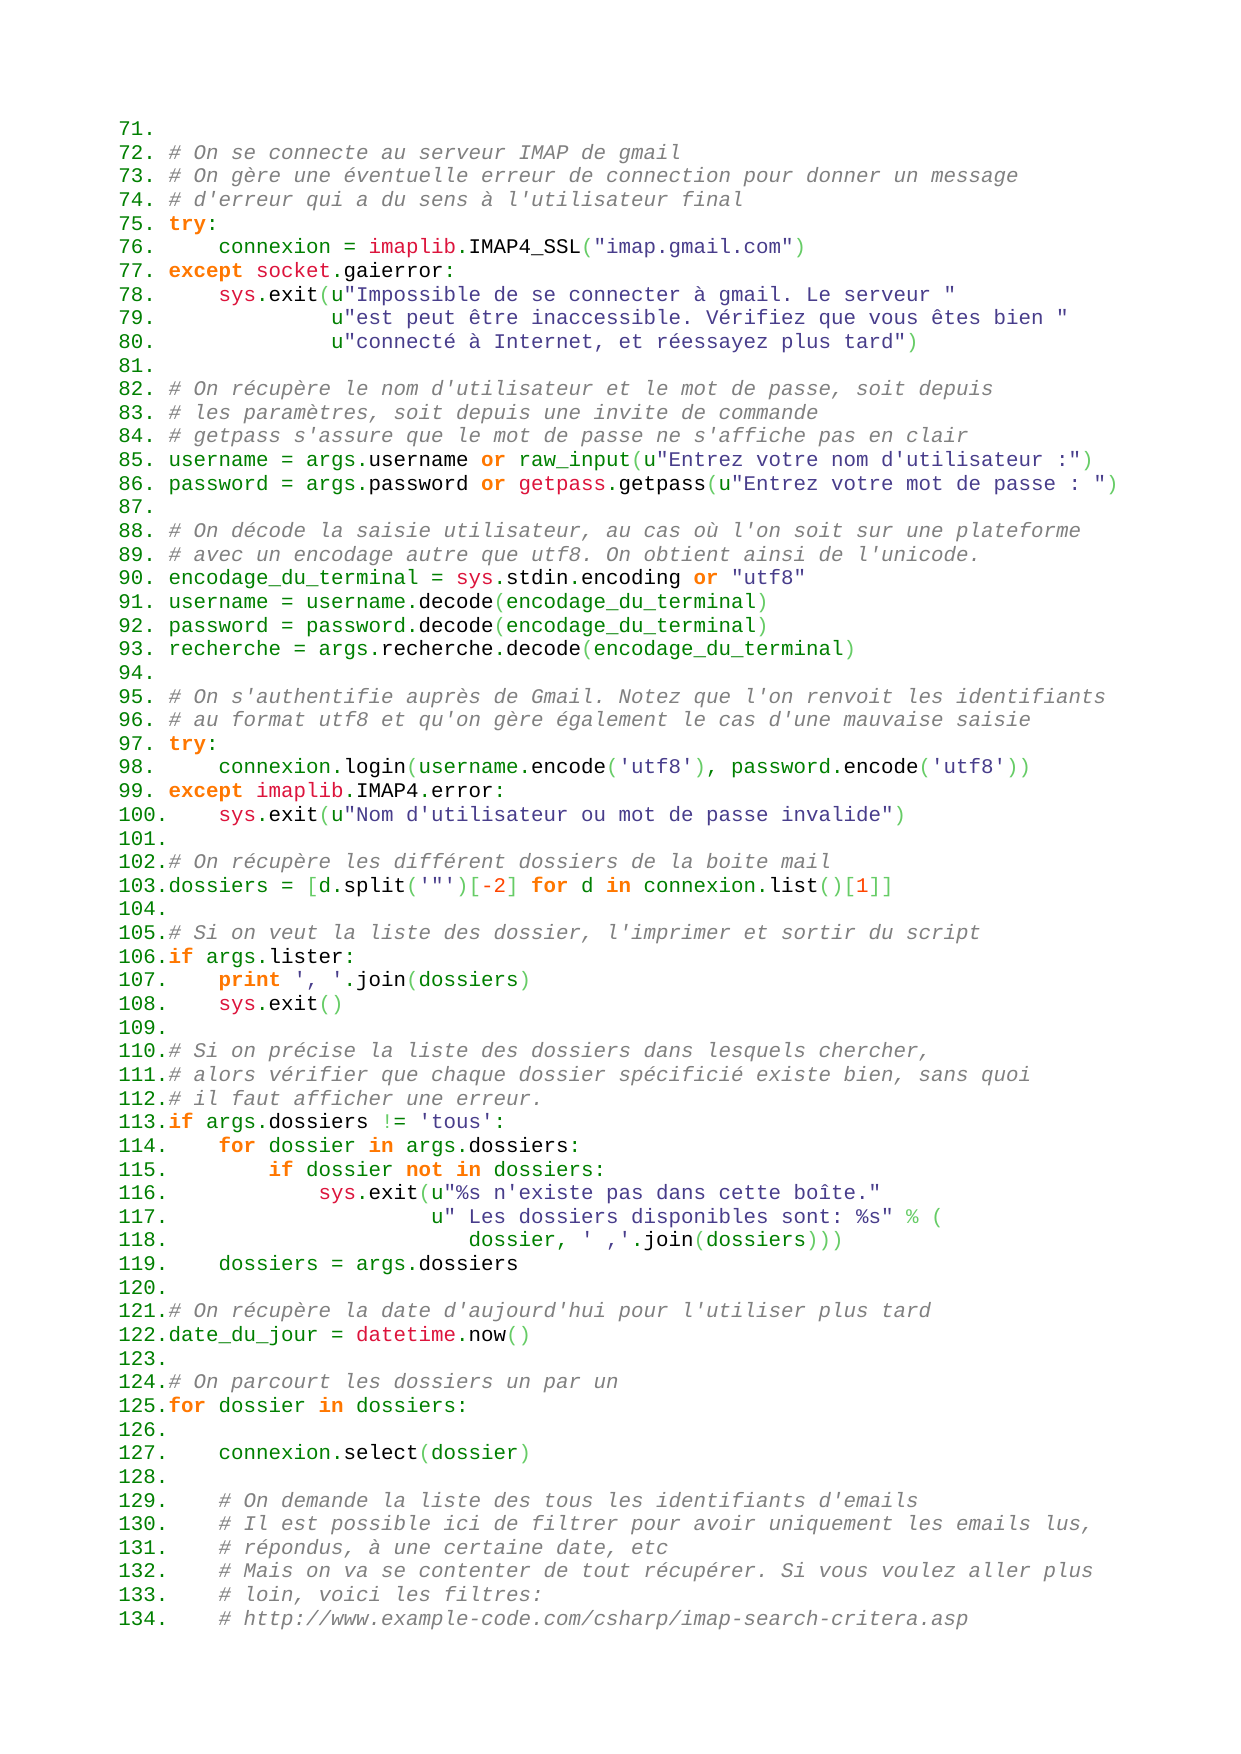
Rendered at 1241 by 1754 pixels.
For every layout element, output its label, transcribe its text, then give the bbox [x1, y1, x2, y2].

list # On gère une éventuelle erreur de connection pour donner un message [118, 165, 1122, 189]
list # On se connecte au serveur IMAP de gmail [118, 142, 1122, 165]
list for dossier in args.dossiers: [118, 1135, 1122, 1158]
list # On s'authentifie auprès de Gmail. Notez que l'on renvoit les identifiants [118, 686, 1122, 709]
list connexion = imaplib.IMAP4_SSL("imap.gmail.com") [118, 236, 1122, 260]
list password = args.password or getpass.getpass(u"Entrez votre mot de passe : ") [118, 473, 1122, 496]
list # Mais on va se contenter de tout récupérer. Si vous voulez aller plus [118, 1561, 1122, 1584]
list if args.dossiers != 'tous': [118, 1111, 1122, 1135]
list sys.exit() [118, 993, 1122, 1017]
list u"est peut être inaccessible. Vérifiez que vous êtes bien " [118, 307, 1122, 331]
list # On demande la liste des tous les identifiants d'emails [118, 1489, 1122, 1513]
list # On récupère le nom d'utilisateur et le mot de passe, soit depuis [118, 378, 1122, 402]
list # alors vérifier que chaque dossier spécificié existe bien, sans quoi [118, 1064, 1122, 1088]
list # répondus, à une certaine date, etc [118, 1537, 1122, 1561]
list sys.exit(u"%s n'existe pas dans cette boîte." [118, 1182, 1122, 1206]
list # les paramètres, soit depuis une invite de commande [118, 402, 1122, 426]
list except imaplib.IMAP4.error: [118, 780, 1122, 804]
list username = username.decode(encodage_du_terminal) [118, 591, 1122, 615]
list # Il est possible ici de filtrer pour avoir uniquement les emails lus, [118, 1513, 1122, 1537]
list dossiers = [d.split('"')[-2] for d in connexion.list()[1]] [118, 875, 1122, 898]
list # On parcourt les dossiers un par un [118, 1371, 1122, 1395]
list try: [118, 733, 1122, 757]
list dossiers = args.dossiers [118, 1253, 1122, 1277]
list sys.exit(u"Nom d'utilisateur ou mot de passe invalide") [118, 804, 1122, 827]
list encodage_du_terminal = sys.stdin.encoding or "utf8" [118, 567, 1122, 591]
list except socket.gaierror: [118, 260, 1122, 284]
list # http://www.example-code.com/csharp/imap-search-critera.asp [118, 1608, 1122, 1631]
list connexion.login(username.encode('utf8'), password.encode('utf8')) [118, 757, 1122, 780]
list recherche = args.recherche.decode(encodage_du_terminal) [118, 638, 1122, 662]
list if args.lister: [118, 946, 1122, 969]
list # On récupère les différent dossiers de la boite mail [118, 851, 1122, 875]
list sys.exit(u"Impossible de se connecter à gmail. Le serveur " [118, 284, 1122, 307]
list # getpass s'assure que le mot de passe ne s'affiche pas en clair [118, 426, 1122, 449]
list # loin, voici les filtres: [118, 1584, 1122, 1608]
list # On décode la saisie utilisateur, au cas où l'on soit sur une plateforme [118, 520, 1122, 544]
list # d'erreur qui a du sens à l'utilisateur final [118, 189, 1122, 213]
list # avec un encodage autre que utf8. On obtient ainsi de l'unicode. [118, 544, 1122, 567]
list password = password.decode(encodage_du_terminal) [118, 615, 1122, 638]
list u"connecté à Internet, et réessayez plus tard") [118, 331, 1122, 354]
list # Si on précise la liste des dossiers dans lesquels chercher, [118, 1040, 1122, 1064]
list connexion.select(dossier) [118, 1442, 1122, 1466]
list # au format utf8 et qu'on gère également le cas d'une mauvaise saisie [118, 709, 1122, 733]
list dossier, ' ,'.join(dossiers))) [118, 1229, 1122, 1253]
list print ', '.join(dossiers) [118, 969, 1122, 993]
list if dossier not in dossiers: [118, 1158, 1122, 1182]
list u" Les dossiers disponibles sont: %s" % ( [118, 1206, 1122, 1229]
list try: [118, 213, 1122, 236]
list # Si on veut la liste des dossier, l'imprimer et sortir du script [118, 922, 1122, 946]
list # On récupère la date d'aujourd'hui pour l'utiliser plus tard [118, 1300, 1122, 1324]
list # il faut afficher une erreur. [118, 1088, 1122, 1111]
list date_du_jour = datetime.now() [118, 1324, 1122, 1348]
list for dossier in dossiers: [118, 1395, 1122, 1419]
list username = args.username or raw_input(u"Entrez votre nom d'utilisateur :") [118, 449, 1122, 473]
